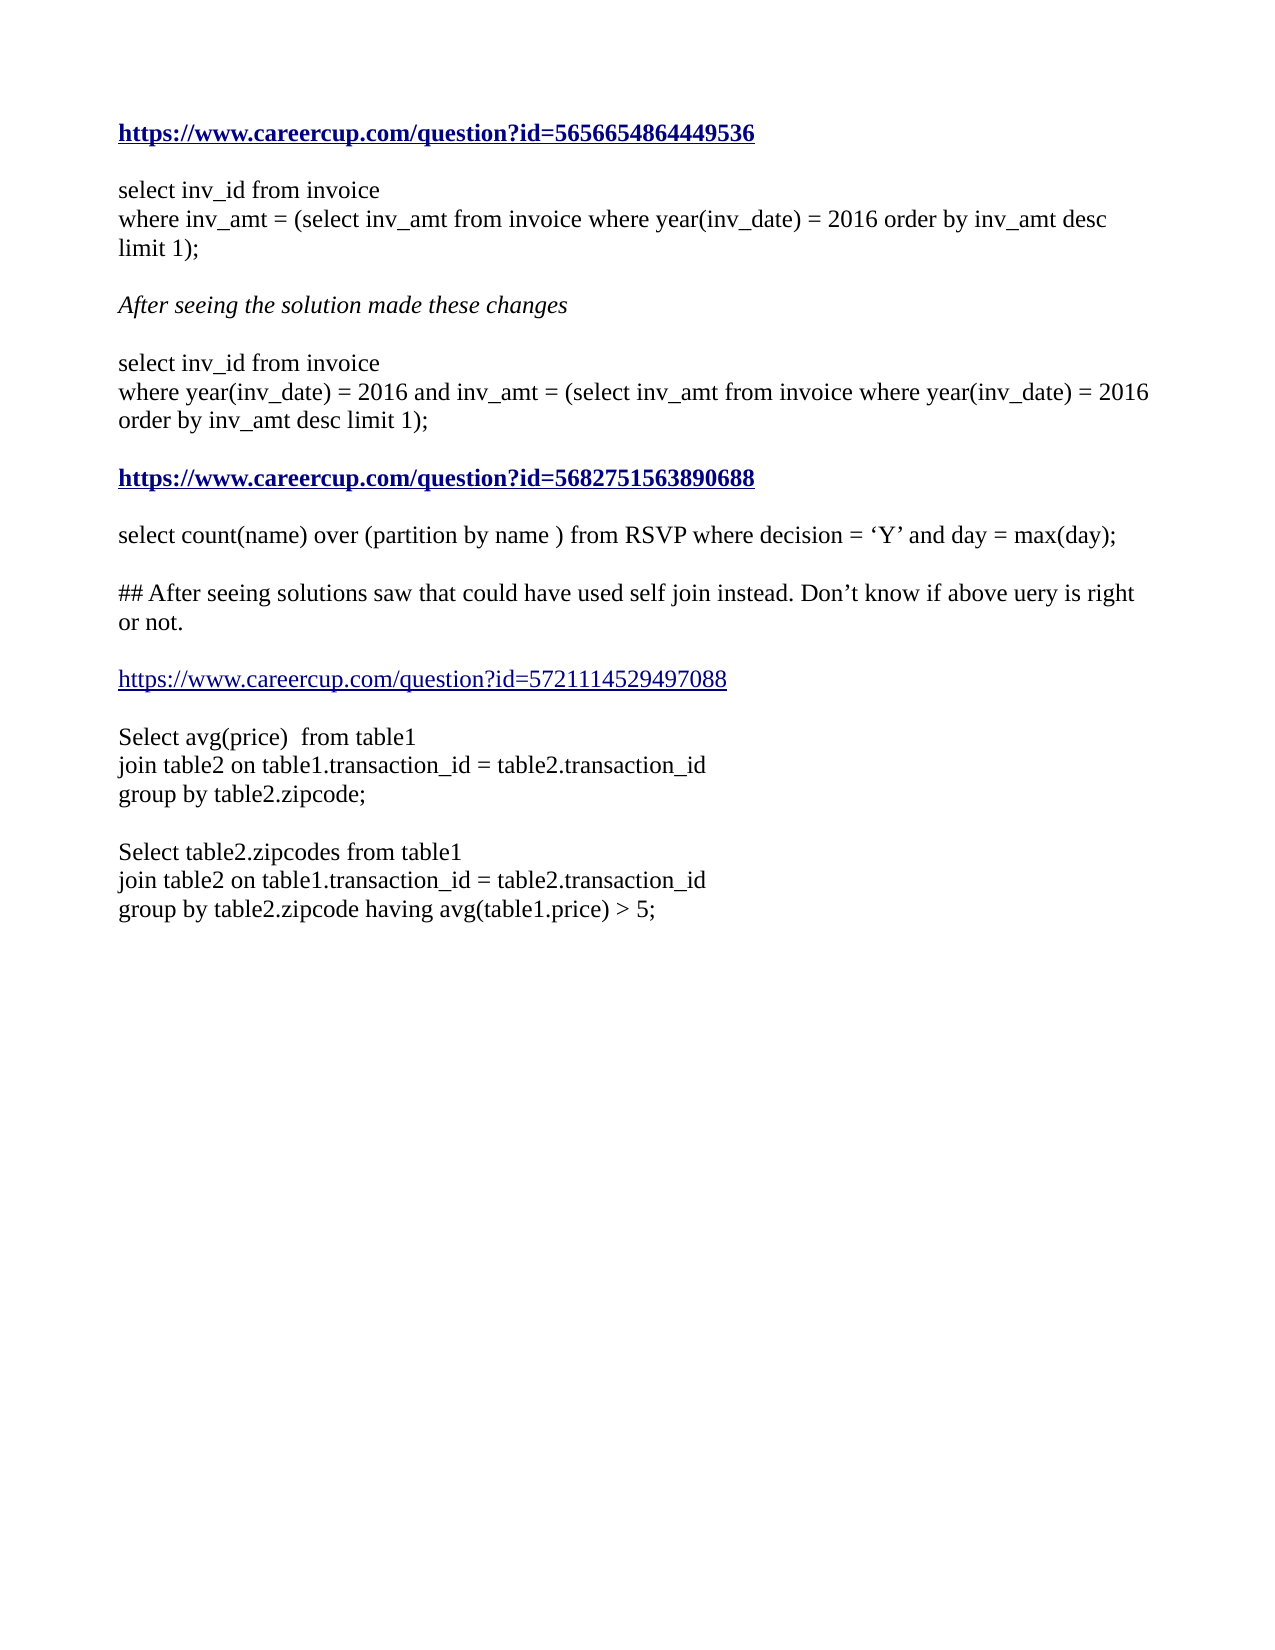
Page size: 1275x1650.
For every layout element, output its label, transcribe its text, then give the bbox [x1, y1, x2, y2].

text join table2 on table1.transaction_id = table2.transaction_id [118, 866, 1157, 894]
text join table2 on table1.transaction_id = table2.transaction_id [118, 751, 1157, 779]
text Select table2.zipcodes from table1 [118, 837, 1157, 866]
text After seeing the solution made these changes [118, 291, 1157, 319]
text Select avg(price) from table1 [118, 722, 1157, 751]
text https://www.careercup.com/question?id=5656654864449536 [118, 118, 1157, 147]
text where inv_amt = (select inv_amt from invoice where year(inv_date) = 2016 order by inv_amt desc limit 1); [118, 204, 1157, 262]
text where year(inv_date) = 2016 and inv_amt = (select inv_amt from invoice where year(inv_date) = 2016 order by inv_amt desc limit 1); [118, 377, 1157, 434]
text https://www.careercup.com/question?id=5721114529497088 [118, 664, 1157, 693]
text select count(name) over (partition by name ) from RSVP where decision = ‘Y’ and day = max(day); [118, 521, 1157, 549]
text ## After seeing solutions saw that could have used self join instead. Don’t know if above uery is right or not. [118, 578, 1157, 636]
text select inv_id from invoice [118, 348, 1157, 377]
text select inv_id from invoice [118, 176, 1157, 204]
text group by table2.zipcode; [118, 779, 1157, 808]
text https://www.careercup.com/question?id=5682751563890688 [118, 463, 1157, 492]
text group by table2.zipcode having avg(table1.price) > 5; [118, 894, 1157, 923]
